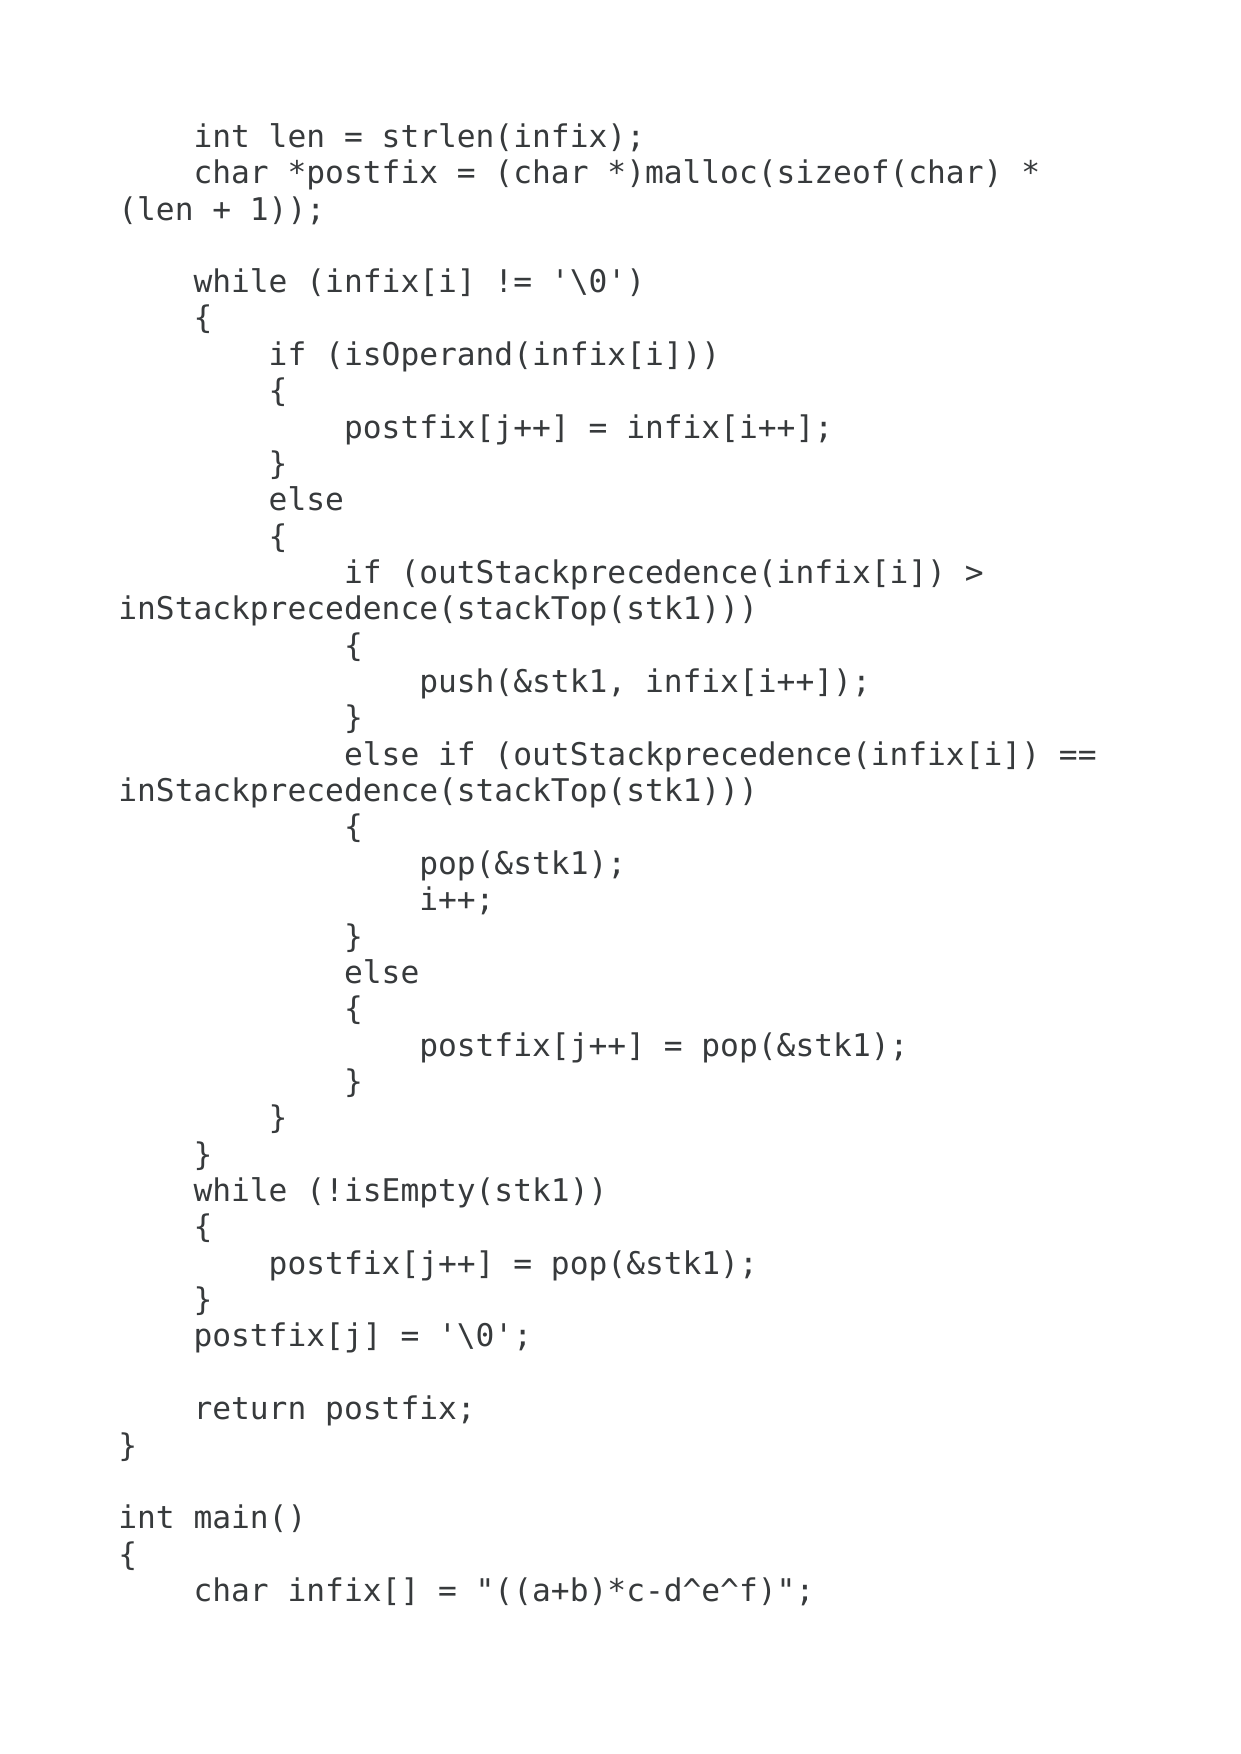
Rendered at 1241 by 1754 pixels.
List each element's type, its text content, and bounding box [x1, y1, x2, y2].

text } [118, 445, 1122, 482]
text { [118, 300, 1122, 336]
text { [118, 1209, 1122, 1245]
text } [118, 1427, 1122, 1463]
text char *postfix = (char *)malloc(sizeof(char) * (len + 1)); [118, 154, 1122, 227]
text } [118, 1063, 1122, 1100]
text postfix[j++] = infix[i++]; [118, 409, 1122, 445]
text else [118, 954, 1122, 991]
text if (outStackprecedence(infix[i]) > inStackprecedence(stackTop(stk1))) [118, 554, 1122, 627]
text postfix[j++] = pop(&stk1); [118, 1245, 1122, 1281]
text char infix[] = "((a+b)*c-d^e^f)"; [118, 1572, 1122, 1609]
text int main() [118, 1499, 1122, 1536]
text int len = strlen(infix); [118, 118, 1122, 154]
text } [118, 1281, 1122, 1318]
text push(&stk1, infix[i++]); [118, 663, 1122, 700]
text } [118, 1100, 1122, 1136]
text { [118, 1536, 1122, 1572]
text while (!isEmpty(stk1)) [118, 1172, 1122, 1209]
text { [118, 518, 1122, 554]
text postfix[j++] = pop(&stk1); [118, 1027, 1122, 1063]
text if (isOperand(infix[i])) [118, 336, 1122, 373]
text } [118, 918, 1122, 954]
text { [118, 627, 1122, 663]
text else [118, 482, 1122, 518]
text return postfix; [118, 1391, 1122, 1427]
text { [118, 373, 1122, 409]
text postfix[j] = '\0'; [118, 1318, 1122, 1354]
text } [118, 700, 1122, 736]
text i++; [118, 882, 1122, 918]
text { [118, 809, 1122, 845]
text else if (outStackprecedence(infix[i]) == inStackprecedence(stackTop(stk1))) [118, 736, 1122, 809]
text pop(&stk1); [118, 845, 1122, 882]
text } [118, 1136, 1122, 1172]
text while (infix[i] != '\0') [118, 263, 1122, 300]
text { [118, 991, 1122, 1027]
